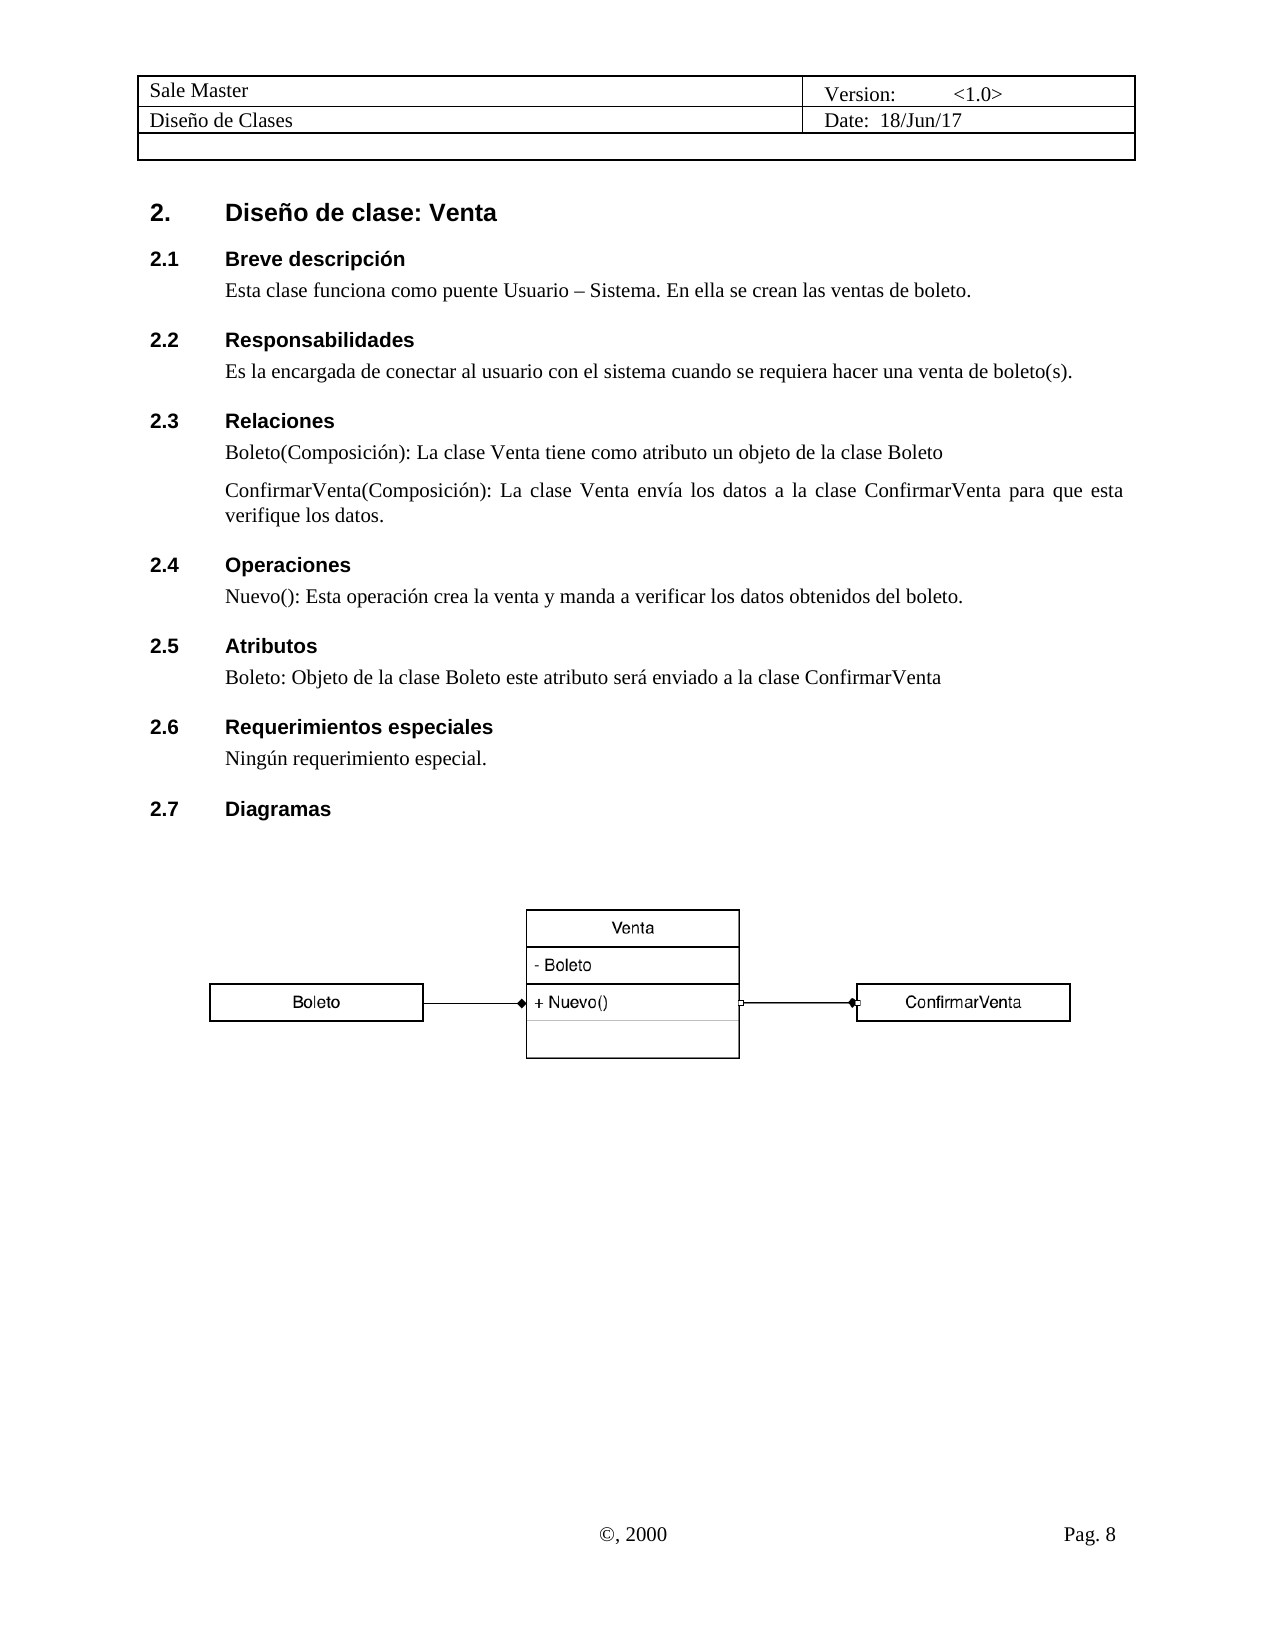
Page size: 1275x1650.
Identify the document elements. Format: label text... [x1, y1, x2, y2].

text Boleto(Composición): La clase Venta tiene como atributo un objeto de la clase Boleto [225, 439, 1125, 464]
subtitle Requerimientos especiales [150, 714, 1125, 739]
text Boleto: Objeto de la clase Boleto este atributo será enviado a la clase ConfirmarVenta [225, 664, 1125, 689]
text Es la encargada de conectar al usuario con el sistema cuando se requiera hacer una venta de boleto(s). [225, 358, 1125, 383]
subtitle Operaciones [150, 552, 1125, 577]
subtitle Relaciones [150, 408, 1125, 433]
subtitle Atributos [150, 633, 1125, 658]
subtitle Diagramas [150, 795, 1125, 820]
subtitle Diseño de clase: Venta [150, 198, 1125, 227]
text ConfirmarVenta(Composición): La clase Venta envía los datos a la clase ConfirmarVenta para que esta verifique los datos. [225, 477, 1125, 527]
picture [150, 826, 1125, 1154]
subtitle Breve descripción [150, 245, 1125, 270]
text Nuevo(): Esta operación crea la venta y manda a verificar los datos obtenidos del boleto. [225, 583, 1125, 608]
subtitle Responsabilidades [150, 327, 1125, 352]
text Ningún requerimiento especial. [225, 745, 1125, 770]
text Esta clase funciona como puente Usuario – Sistema. En ella se crean las ventas de boleto. [225, 277, 1125, 302]
